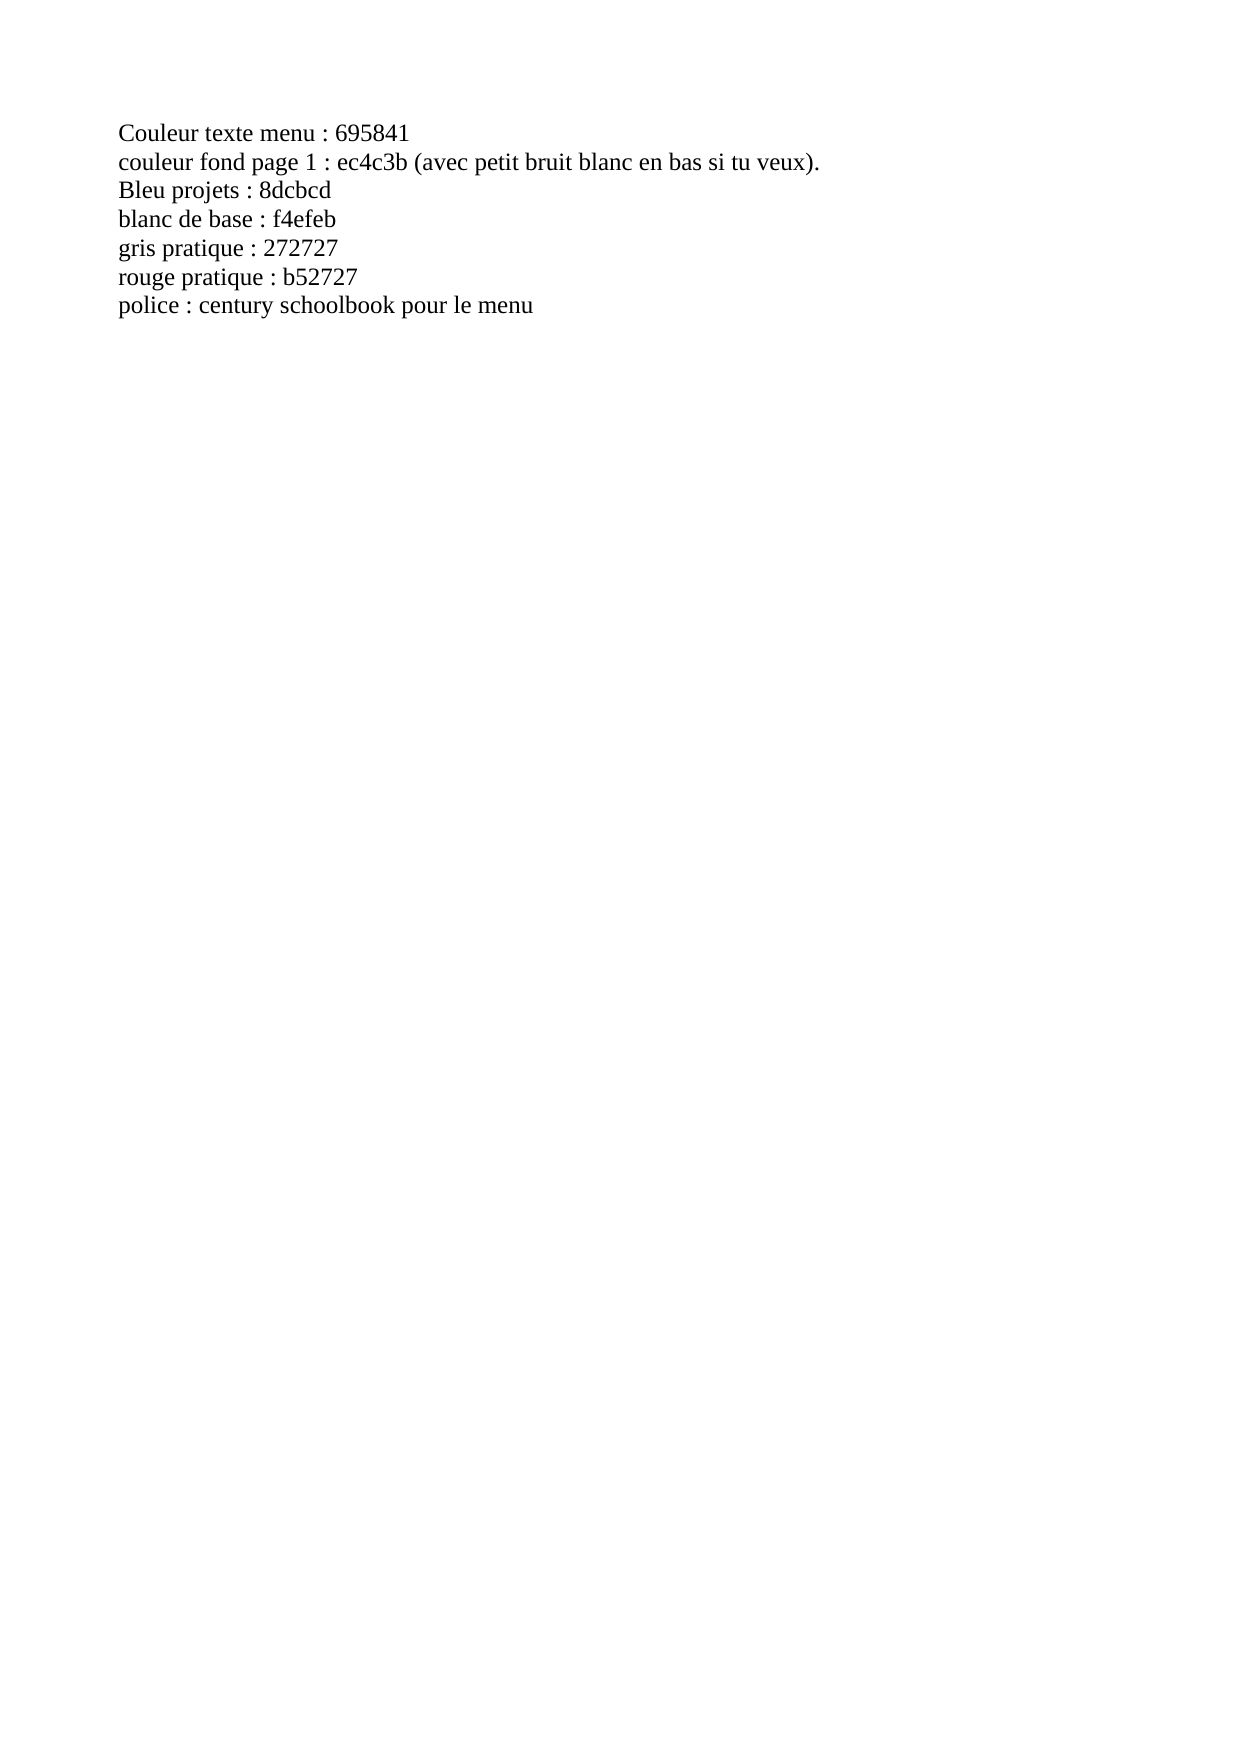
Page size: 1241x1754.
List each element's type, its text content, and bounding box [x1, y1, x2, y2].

text rouge pratique : b52727 [118, 262, 1122, 291]
text blanc de base : f4efeb [118, 204, 1122, 233]
text Couleur texte menu : 695841 [118, 118, 1122, 147]
text couleur fond page 1 : ec4c3b (avec petit bruit blanc en bas si tu veux). [118, 147, 1122, 176]
text Bleu projets : 8dcbcd [118, 176, 1122, 204]
text police : century schoolbook pour le menu [118, 291, 1122, 319]
text gris pratique : 272727 [118, 233, 1122, 262]
